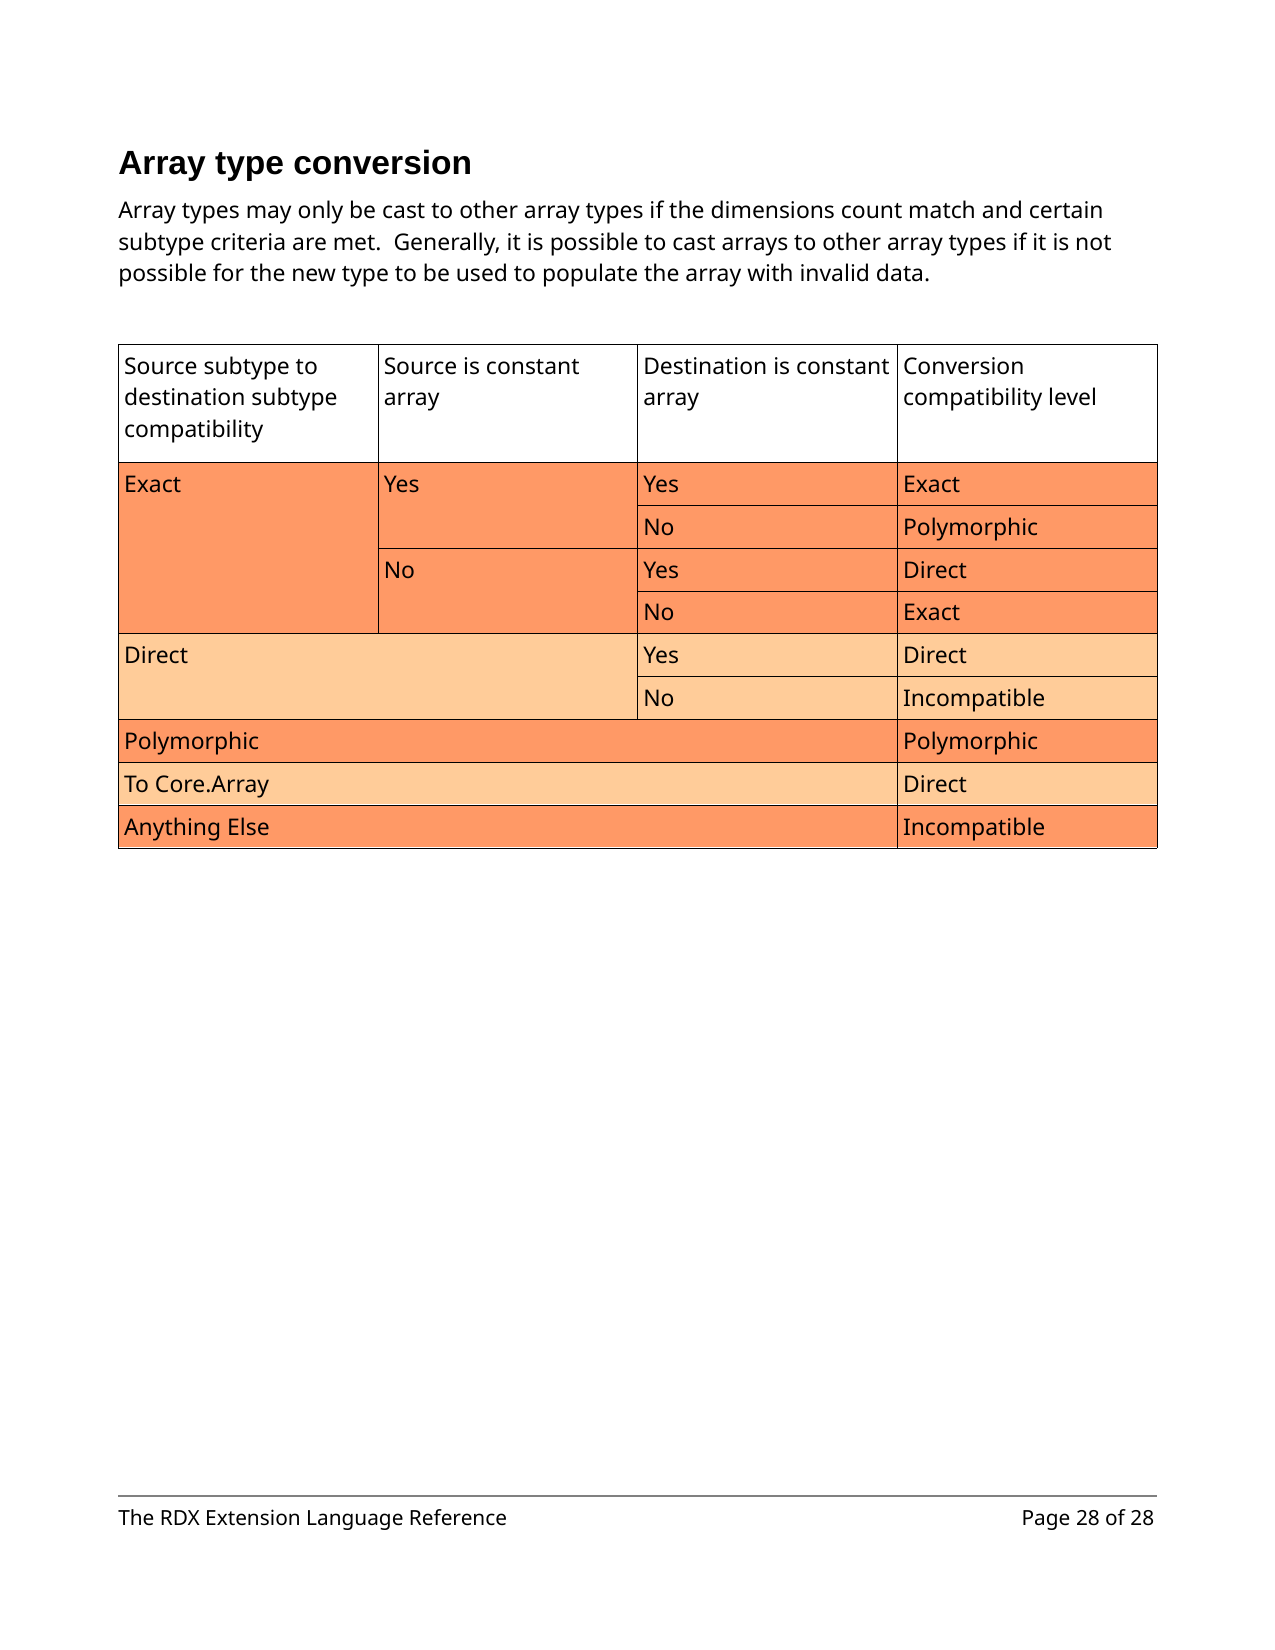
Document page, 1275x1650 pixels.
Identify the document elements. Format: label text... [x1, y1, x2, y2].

table_cell No [379, 549, 637, 633]
text Array types may only be cast to other array types if the dimensions count match and certain subtype criteria are met. Generally, it is possible to cast arrays to other array types if it is not possible for the new type to be used to populate the array with invalid data. [118, 194, 1157, 288]
table_cell To Core.Array [119, 763, 897, 804]
table_cell Incompatible [898, 677, 1157, 719]
table_cell Exact [898, 592, 1157, 633]
table_cell Direct [898, 763, 1157, 804]
table_cell Polymorphic [119, 720, 897, 762]
table_cell Anything Else [119, 806, 897, 847]
table_cell Polymorphic [898, 506, 1157, 548]
table_header Destination is constant array [638, 345, 897, 462]
table_cell Polymorphic [898, 720, 1157, 762]
table_cell Direct [898, 549, 1157, 591]
subtitle Array type conversion [118, 143, 1157, 182]
table_cell Yes [379, 463, 637, 548]
table_cell No [638, 677, 897, 719]
table_cell Direct [119, 634, 637, 719]
table_header Conversion compatibility level [898, 345, 1157, 462]
table_header Source is constant array [379, 345, 637, 462]
table_cell No [638, 592, 897, 633]
table_cell Yes [638, 463, 897, 505]
table_cell Exact [119, 463, 378, 633]
table_cell Yes [638, 634, 897, 676]
table_cell Incompatible [898, 806, 1157, 847]
table_header Source subtype to destination subtype compatibility [119, 345, 378, 462]
table_cell Exact [898, 463, 1157, 505]
table_cell Yes [638, 549, 897, 591]
table_cell No [638, 506, 897, 548]
table_cell Direct [898, 634, 1157, 676]
